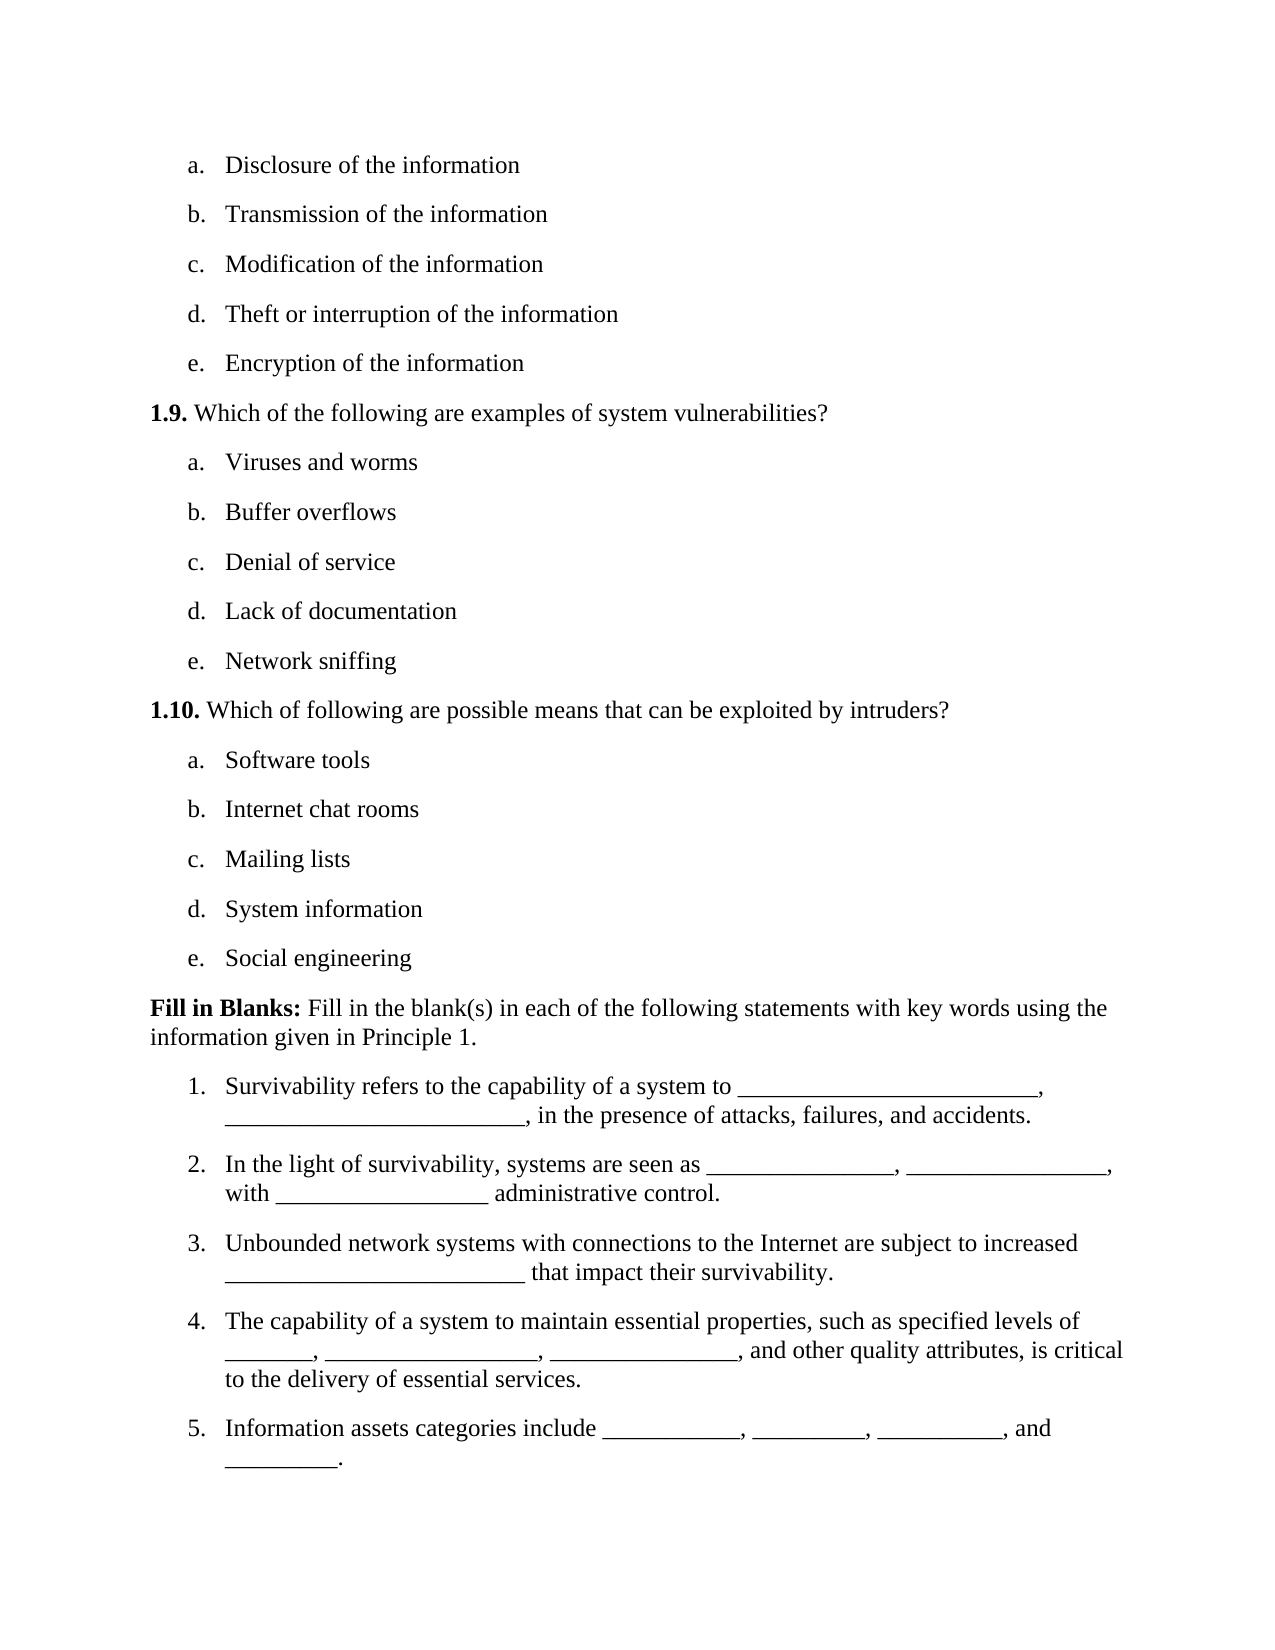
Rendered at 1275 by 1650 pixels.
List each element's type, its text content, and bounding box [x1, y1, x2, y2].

list Internet chat rooms [187, 794, 1125, 823]
list Theft or interruption of the information [187, 299, 1125, 327]
list Viruses and worms [187, 447, 1125, 476]
list In the light of survivability, systems are seen as _______________, ________________, with _________________ administrative control. [187, 1149, 1125, 1207]
list Modification of the information [187, 249, 1125, 278]
list Denial of service [187, 547, 1125, 575]
list Software tools [187, 745, 1125, 774]
list Disclosure of the information [187, 150, 1125, 179]
list The capability of a system to maintain essential properties, such as specified levels of _______, _________________, _______________, and other quality attributes, is critical to the delivery of essential services. [187, 1306, 1125, 1392]
text 1.9. Which of the following are examples of system vulnerabilities? [150, 398, 1125, 427]
list Survivability refers to the capability of a system to ________________________, ________________________, in the presence of attacks, failures, and accidents. [187, 1071, 1125, 1129]
text 1.10. Which of following are possible means that can be exploited by intruders? [150, 695, 1125, 724]
list System information [187, 894, 1125, 922]
list Unbounded network systems with connections to the Internet are subject to increased ________________________ that impact their survivability. [187, 1228, 1125, 1285]
list Network sniffing [187, 646, 1125, 674]
list Buffer overflows [187, 497, 1125, 526]
list Information assets categories include ___________, _________, __________, and _________. [187, 1413, 1125, 1471]
list Mailing lists [187, 844, 1125, 873]
list Lack of documentation [187, 596, 1125, 625]
text Fill in Blanks: Fill in the blank(s) in each of the following statements with key words using the information given in Principle 1. [150, 993, 1125, 1050]
list Transmission of the information [187, 199, 1125, 228]
list Social engineering [187, 943, 1125, 972]
list Encryption of the information [187, 348, 1125, 377]
